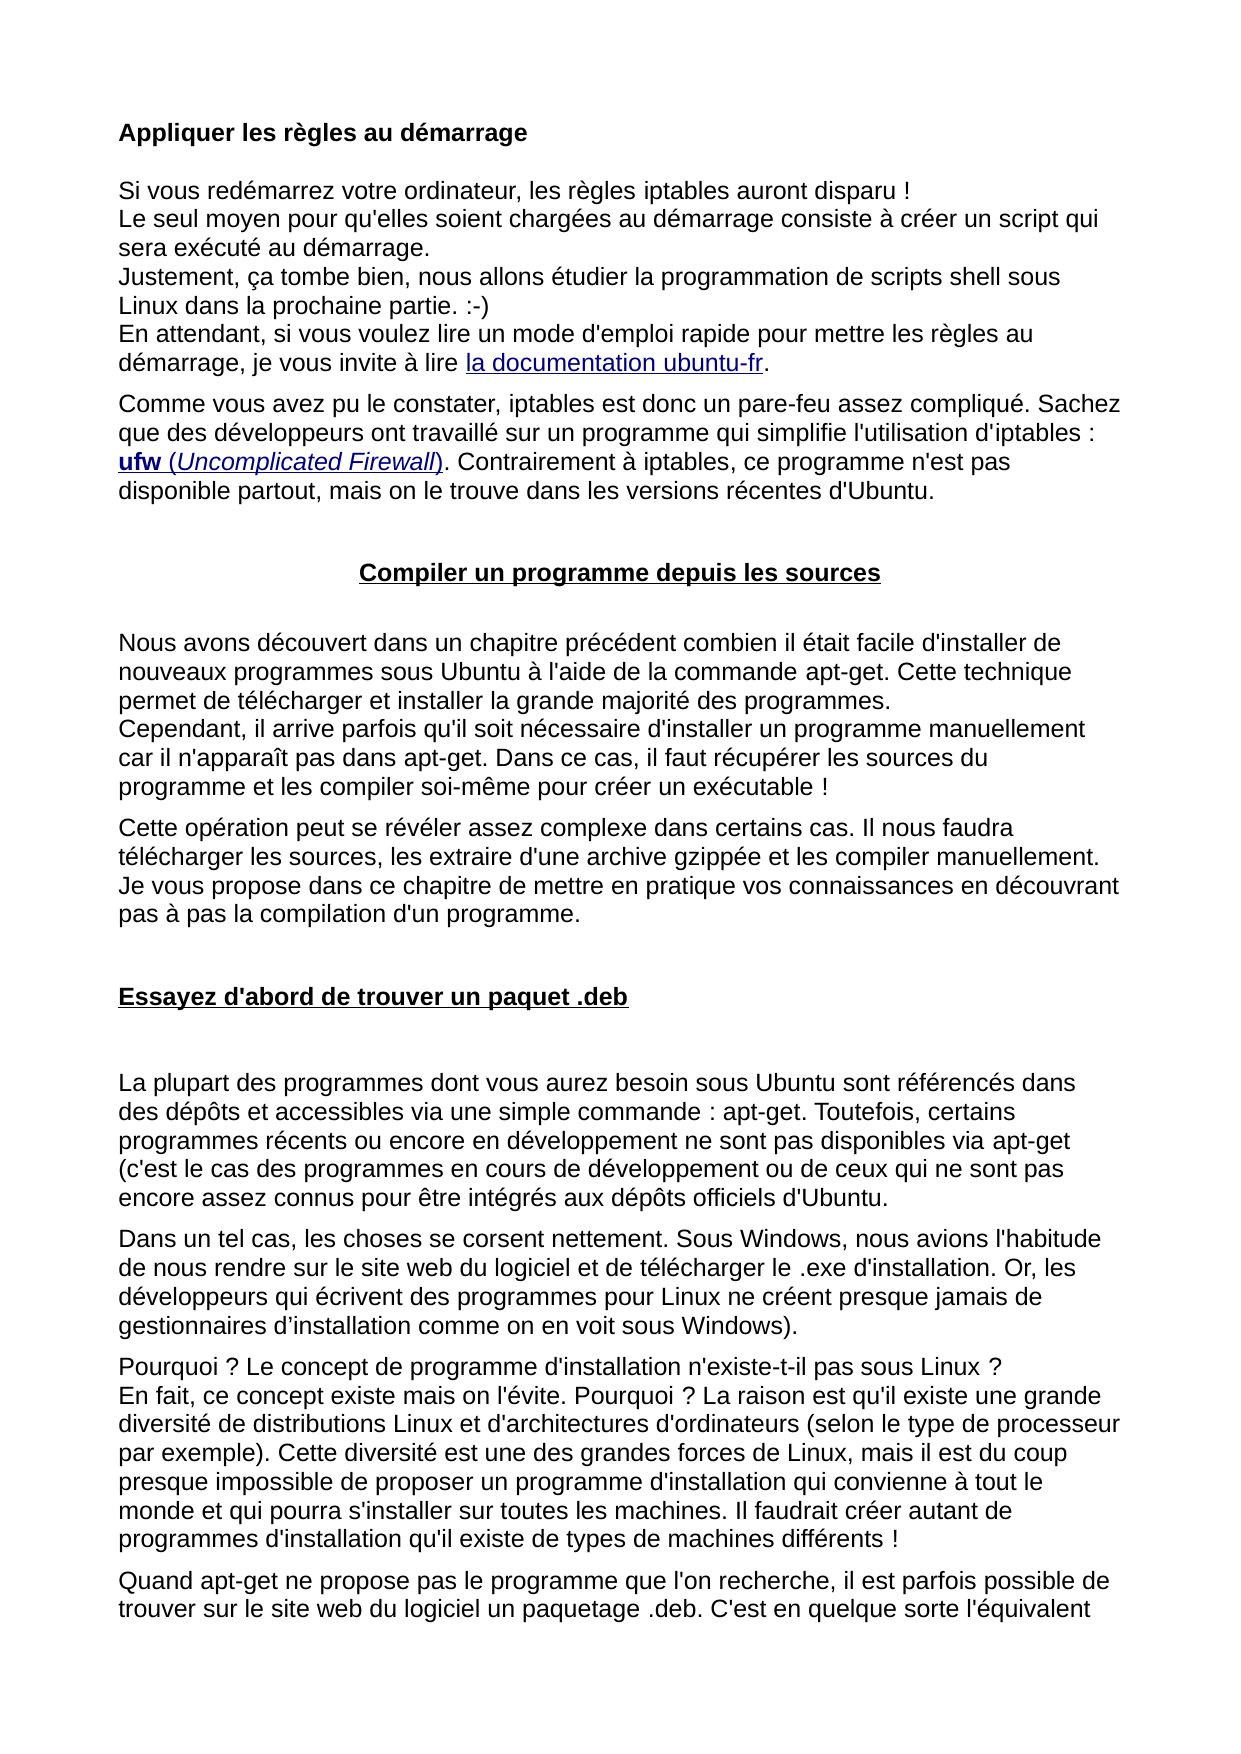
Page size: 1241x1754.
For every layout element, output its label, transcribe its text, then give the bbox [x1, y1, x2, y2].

text ﻿Quand apt-get ne propose pas le programme que l'on recherche, il est parfois possible de trouver sur le site web du logiciel un paquetage .deb. C'est en quelque sorte l'équivalent [118, 1566, 1122, 1623]
text Cependant, il arrive parfois qu'il soit nécessaire d'installer un programme manuellement car il n'apparaît pas dans apt-get. Dans ce cas, il faut récupérer les sources du programme et les compiler soi-même pour créer un exécutable ! [118, 714, 1122, 801]
text ﻿Appliquer les règles au démarrage [118, 118, 1122, 147]
text ﻿Compiler un programme depuis les sources [118, 558, 1122, 587]
text ﻿Essayez d'abord de trouver un paquet .deb [118, 982, 1122, 1011]
text Cette opération peut se révéler assez complexe dans certains cas. Il nous faudra télécharger les sources, les extraire d'une archive gzippée et les compiler manuellement. Je vous propose dans ce chapitre de mettre en pratique vos connaissances en découvrant pas à pas la compilation d'un programme. [118, 813, 1122, 928]
text Dans un tel cas, les choses se corsent nettement. Sous Windows, nous avions l'habitude de nous rendre sur le site web du logiciel et de télécharger le .exe d'installation. Or, les développeurs qui écrivent des programmes pour Linux ne créent presque jamais de gestionnaires d’installation comme on en voit sous Windows). [118, 1224, 1122, 1339]
text La plupart des programmes dont vous aurez besoin sous Ubuntu sont référencés dans des dépôts et accessibles via une simple commande : apt-get. Toutefois, certains programmes récents ou encore en développement ne sont pas disponibles via apt-get (c'est le cas des programmes en cours de développement ou de ceux qui ne sont pas encore assez connus pour être intégrés aux dépôts officiels d'Ubuntu. [118, 1068, 1122, 1212]
text Comme vous avez pu le constater, iptables est donc un pare-feu assez compliqué. Sachez que des développeurs ont travaillé sur un programme qui simplifie l'utilisation d'iptables : ufw (Uncomplicated Firewall). Contrairement à iptables, ce programme n'est pas disponible partout, mais on le trouve dans les versions récentes d'Ubuntu. [118, 389, 1122, 504]
text Justement, ça tombe bien, nous allons étudier la programmation de scripts shell sous Linux dans la prochaine partie. :-) En attendant, si vous voulez lire un mode d'emploi rapide pour mettre les règles au démarrage, je vous invite à lire la documentation ubuntu-fr. [118, 262, 1122, 377]
text ﻿Nous avons découvert dans un chapitre précédent combien il était facile d'installer de nouveaux programmes sous Ubuntu à l'aide de la commande apt-get. Cette technique permet de télécharger et installer la grande majorité des programmes. [118, 628, 1122, 714]
text ﻿ [118, 1039, 1122, 1068]
text ﻿Pourquoi ? Le concept de programme d'installation n'existe-t-il pas sous Linux ? ﻿En fait, ce concept existe mais on l'évite. Pourquoi ? La raison est qu'il existe une grande diversité de distributions Linux et d'architectures d'ordinateurs (selon le type de processeur par exemple). Cette diversité est une des grandes forces de Linux, mais il est du coup presque impossible de proposer un programme d'installation qui convienne à tout le monde et qui pourra s'installer sur toutes les machines. Il faudrait créer autant de programmes d'installation qu'il existe de types de machines différents ! [118, 1352, 1122, 1553]
text ﻿Si vous redémarrez votre ordinateur, les règles iptables auront disparu ! Le seul moyen pour qu'elles soient chargées au démarrage consiste à créer un script qui sera exécuté au démarrage. [118, 176, 1122, 262]
